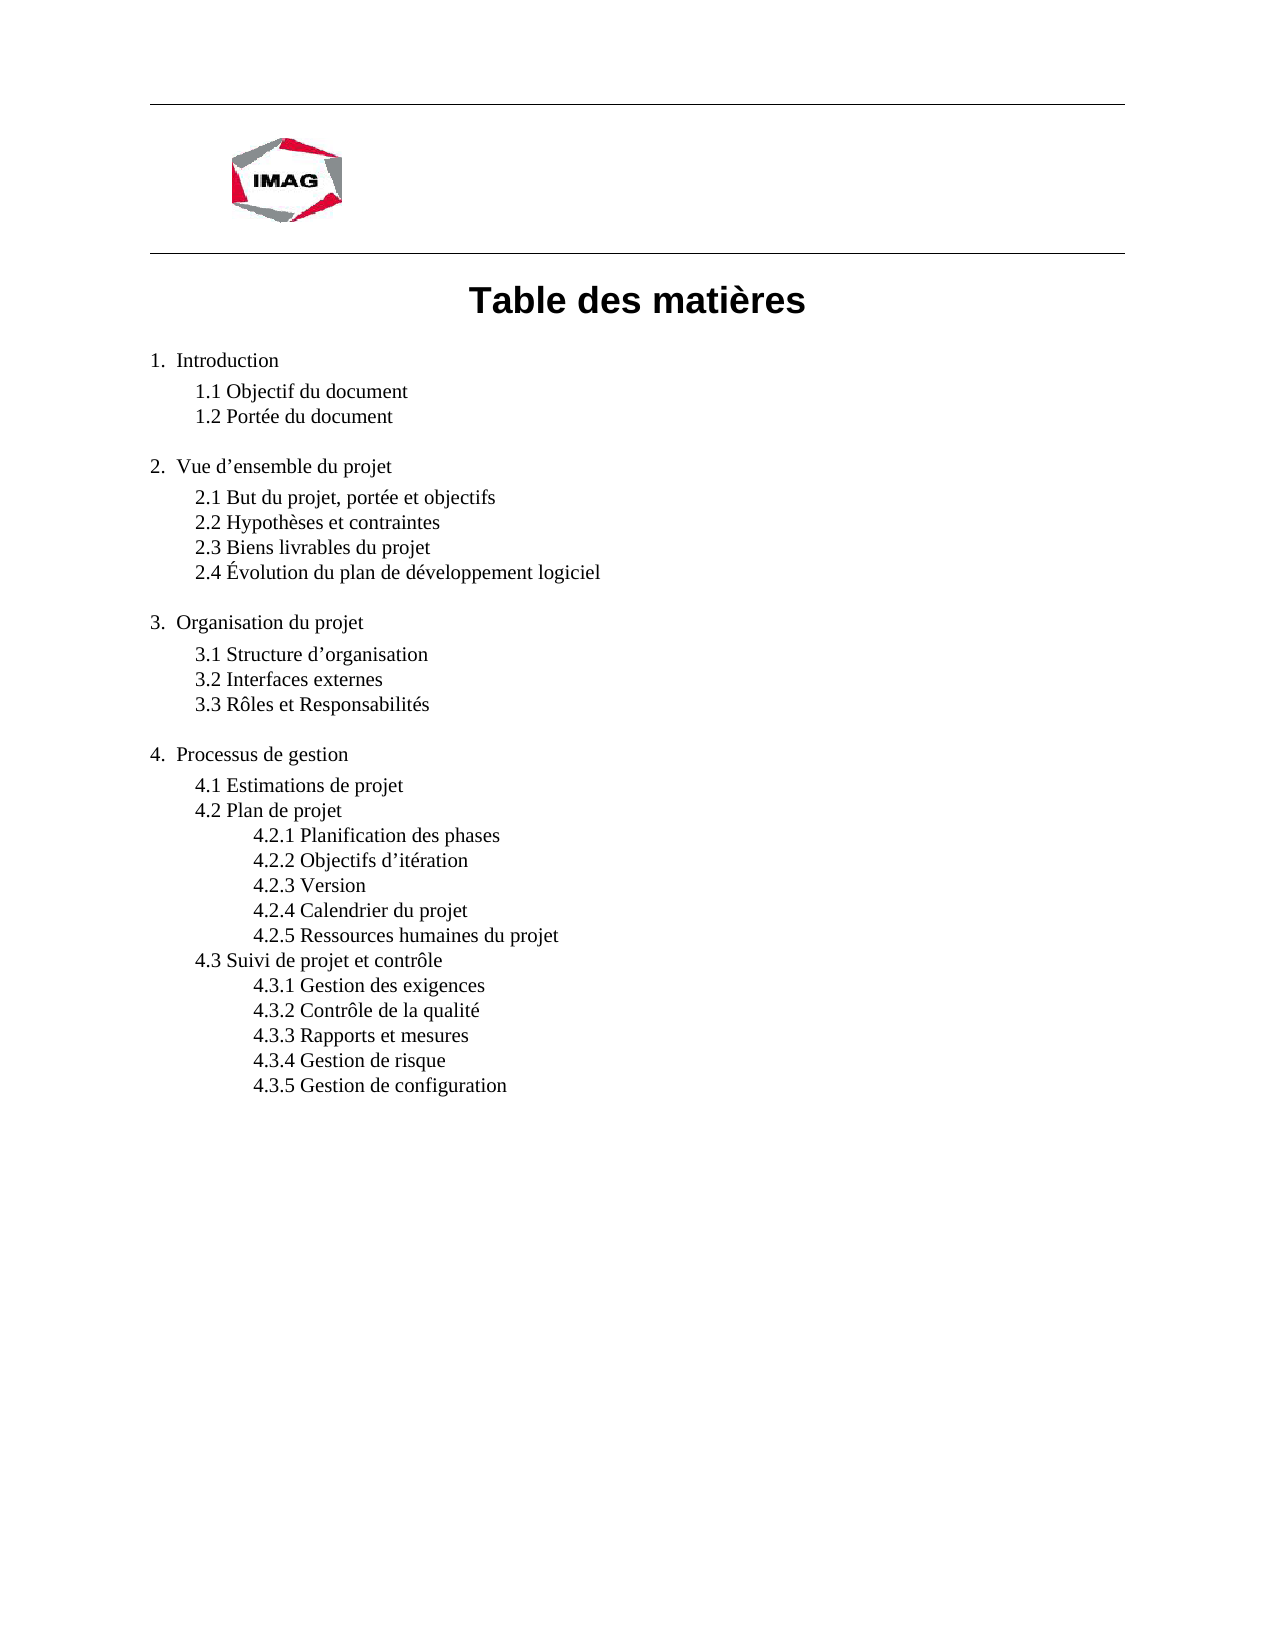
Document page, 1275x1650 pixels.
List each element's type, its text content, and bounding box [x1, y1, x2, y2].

text 3.2 Interfaces externes [195, 666, 1050, 691]
text 3.1 Structure d’organisation [195, 641, 1050, 666]
text 2.2 Hypothèses et contraintes [195, 509, 1050, 534]
text 4.1 Estimations de projet [195, 772, 1050, 797]
text 4.3.2 Contrôle de la qualité [253, 997, 1125, 1022]
text 4.2 Plan de projet [195, 797, 1050, 822]
text 4.3.4 Gestion de risque [253, 1047, 1125, 1072]
text 4. Processus de gestion [150, 741, 1050, 766]
text 1.2 Portée du document [195, 403, 1050, 428]
text 4.2.1 Planification des phases [253, 822, 1125, 847]
text 2.3 Biens livrables du projet [195, 534, 1050, 559]
text 4.2.4 Calendrier du projet [253, 897, 1125, 922]
text 4.3 Suivi de projet et contrôle [195, 947, 1050, 972]
text 1.1 Objectif du document [195, 378, 1050, 403]
text 2.1 But du projet, portée et objectifs [195, 484, 1050, 509]
text 2.4 Évolution du plan de développement logiciel [195, 559, 1050, 584]
text 4.3.1 Gestion des exigences [253, 972, 1125, 997]
text 3. Organisation du projet [150, 609, 1050, 634]
title Table des matières [150, 279, 1125, 322]
text 4.3.5 Gestion de configuration [253, 1072, 1125, 1097]
text 4.2.2 Objectifs d’itération [253, 847, 1125, 872]
text 1. Introduction [150, 347, 1050, 372]
text 2. Vue d’ensemble du projet [150, 453, 1050, 478]
text 4.2.5 Ressources humaines du projet [253, 922, 1125, 947]
picture [208, 126, 368, 234]
text 4.3.3 Rapports et mesures [253, 1022, 1125, 1047]
text 4.2.3 Version [253, 872, 1125, 897]
text 3.3 Rôles et Responsabilités [195, 691, 1050, 716]
